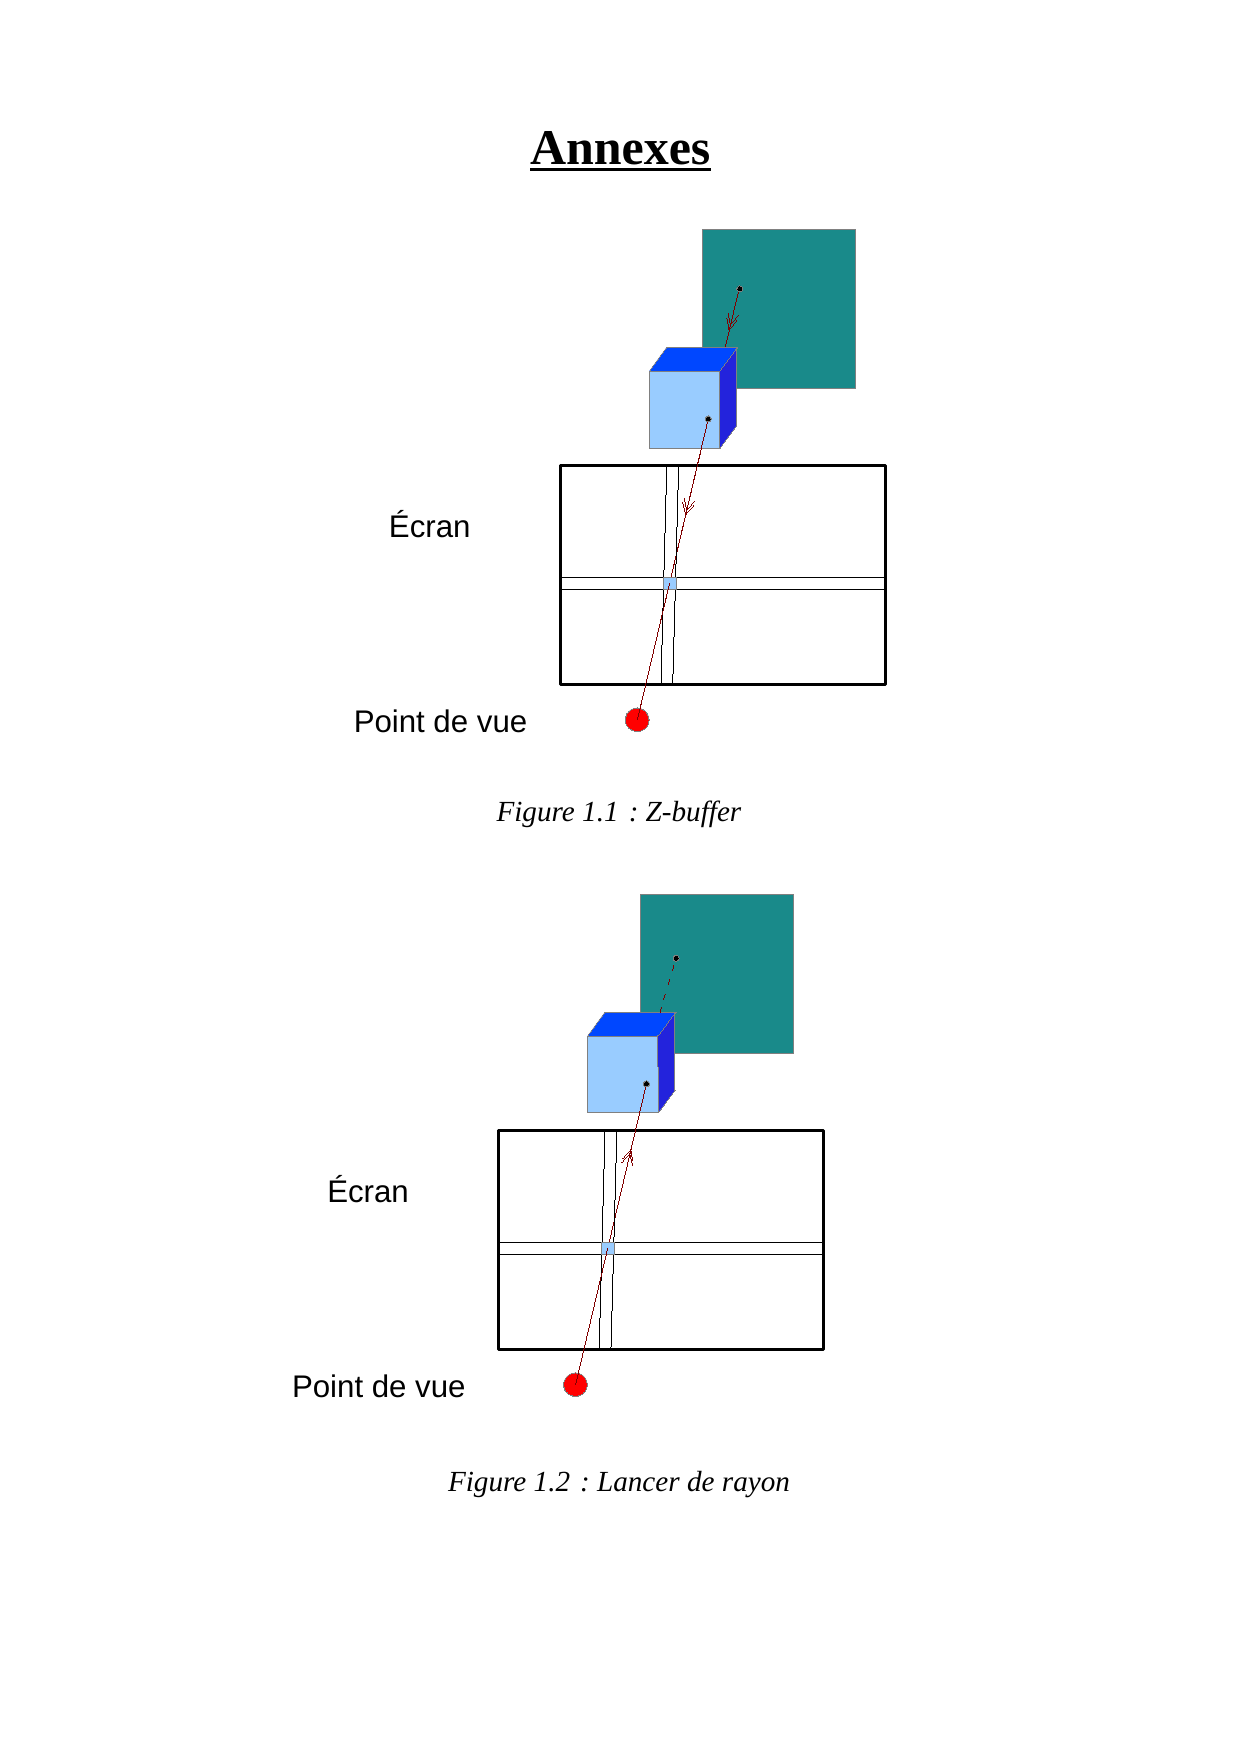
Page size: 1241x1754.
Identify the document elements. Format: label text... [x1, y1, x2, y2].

text Figure 1.1 : Z-buffer [118, 794, 1122, 827]
text Figure 1.2 : Lancer de rayon [118, 1464, 1122, 1498]
text Annexes [118, 118, 1122, 176]
